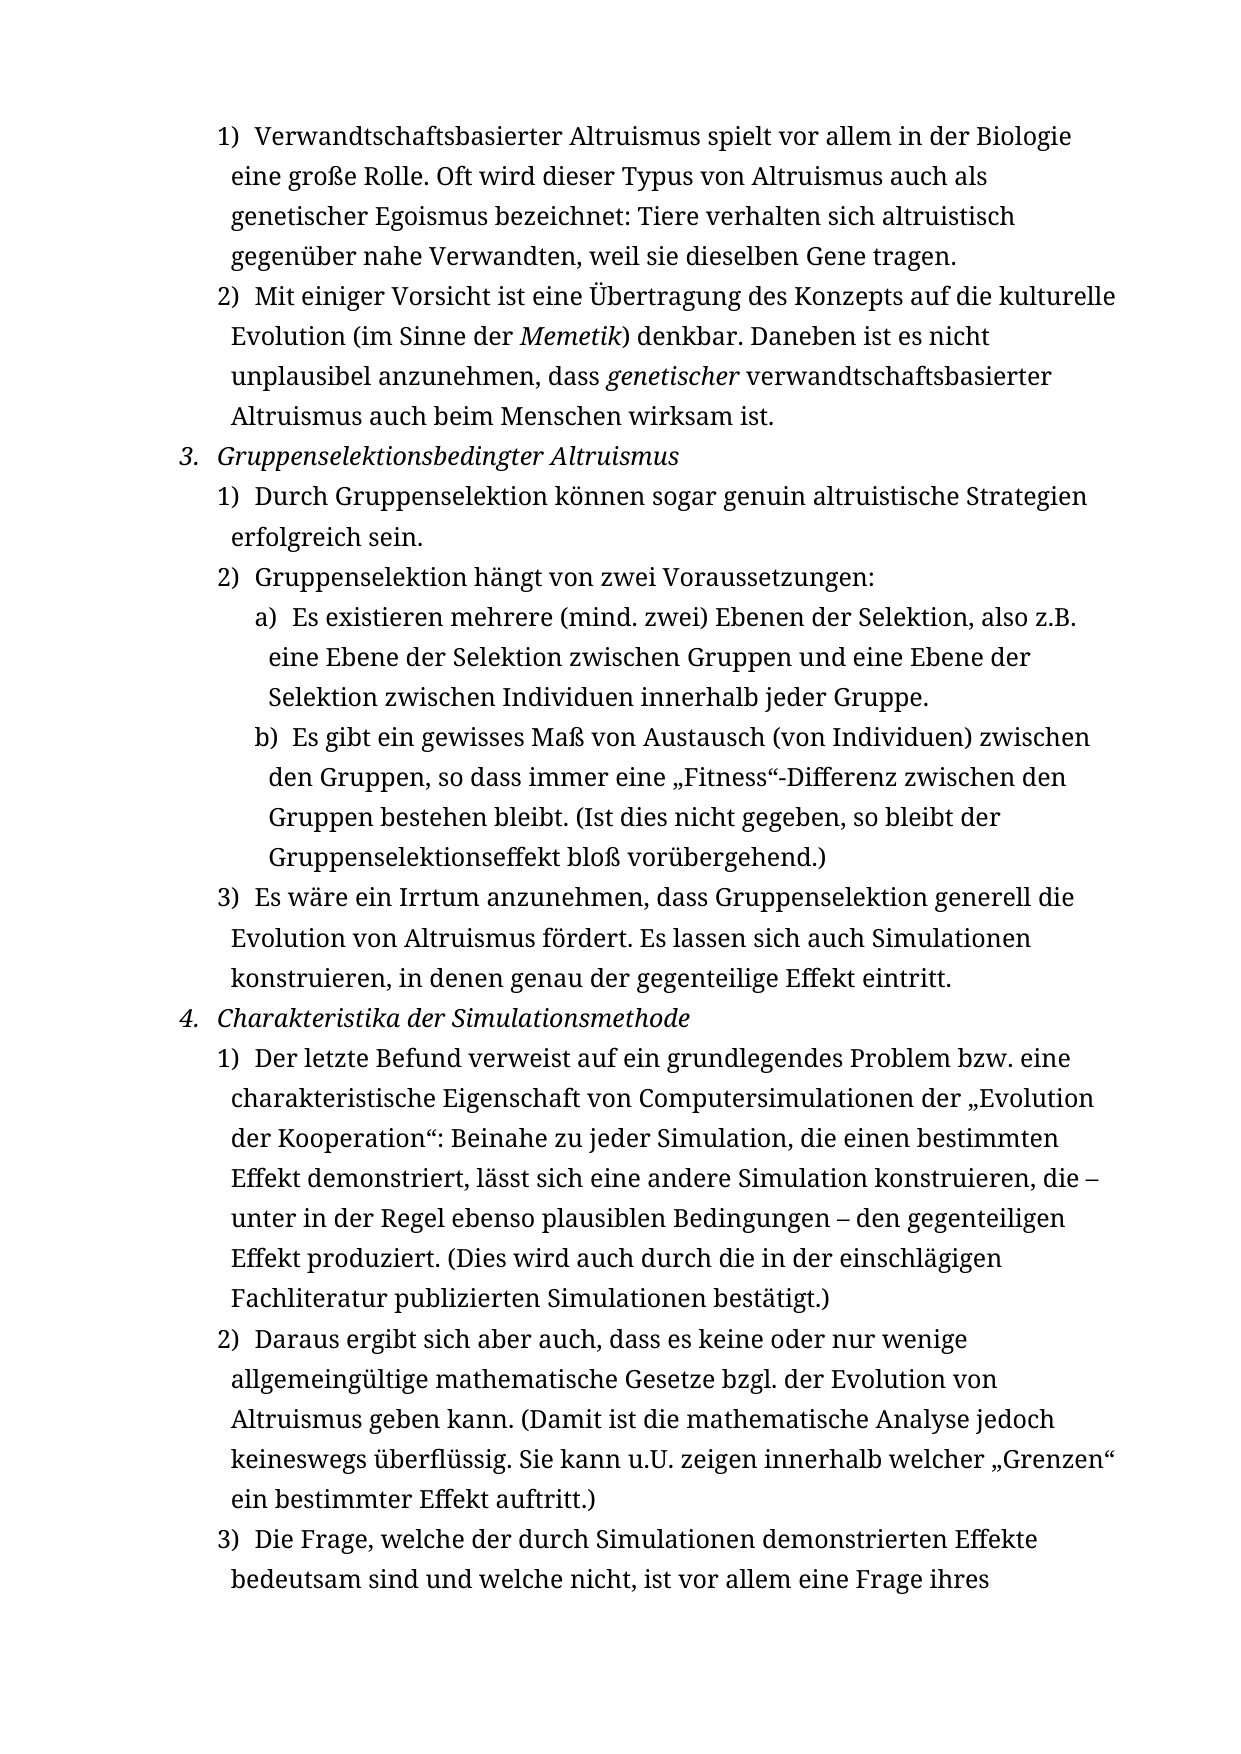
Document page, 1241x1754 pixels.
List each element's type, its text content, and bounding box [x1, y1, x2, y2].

list Es existieren mehrere (mind. zwei) Ebenen der Selektion, also z.B. eine Ebene der Selektion zwischen Gruppen und eine Ebene der Selektion zwischen Individuen innerhalb jeder Gruppe. [231, 599, 1122, 714]
list Die Frage, welche der durch Simulationen demonstrierten Effekte bedeutsam sind und welche nicht, ist vor allem eine Frage ihres [193, 1522, 1122, 1596]
list Der letzte Befund verweist auf ein grundlegendes Problem bzw. eine charakteristische Eigenschaft von Computersimulationen der „Evolution der Kooperation“: Beinahe zu jeder Simulation, die einen bestimmten Effekt demonstriert, lässt sich eine andere Simulation konstruieren, die – unter in der Regel ebenso plausiblen Bedingungen – den gegenteiligen Effekt produziert. (Dies wird auch durch die in der einschlägigen Fachliteratur publizierten Simulationen bestätigt.) [193, 1041, 1122, 1315]
list Durch Gruppenselektion können sogar genuin altruistische Strategien erfolgreich sein. [193, 479, 1122, 553]
list Daraus ergibt sich aber auch, dass es keine oder nur wenige allgemeingültige mathematische Gesetze bzgl. der Evolution von Altruismus geben kann. (Damit ist die mathematische Analyse jedoch keineswegs überflüssig. Sie kann u.U. zeigen innerhalb welcher „Grenzen“ ein bestimmter Effekt auftritt.) [193, 1321, 1122, 1516]
list Charakteristika der Simulationsmethode [156, 1000, 1122, 1034]
list Gruppenselektionsbedingter Altruismus [156, 439, 1122, 473]
list Es gibt ein gewisses Maß von Austausch (von Individuen) zwischen den Gruppen, so dass immer eine „Fitness“-Differenz zwischen den Gruppen bestehen bleibt. (Ist dies nicht gegeben, so bleibt der Gruppenselektionseffekt bloß vorübergehend.) [231, 720, 1122, 874]
list Gruppenselektion hängt von zwei Voraussetzungen: [193, 559, 1122, 593]
list Verwandtschaftsbasierter Altruismus spielt vor allem in der Biologie eine große Rolle. Oft wird dieser Typus von Altruismus auch als genetischer Egoismus bezeichnet: Tiere verhalten sich altruistisch gegenüber nahe Verwandten, weil sie dieselben Gene tragen. [193, 118, 1122, 272]
list Es wäre ein Irrtum anzunehmen, dass Gruppenselektion generell die Evolution von Altruismus fördert. Es lassen sich auch Simulationen konstruieren, in denen genau der gegenteilige Effekt eintritt. [193, 880, 1122, 994]
list Mit einiger Vorsicht ist eine Übertragung des Konzepts auf die kulturelle Evolution (im Sinne der Memetik) denkbar. Daneben ist es nicht unplausibel anzunehmen, dass genetischer verwandtschaftsbasierter Altruismus auch beim Menschen wirksam ist. [193, 278, 1122, 433]
